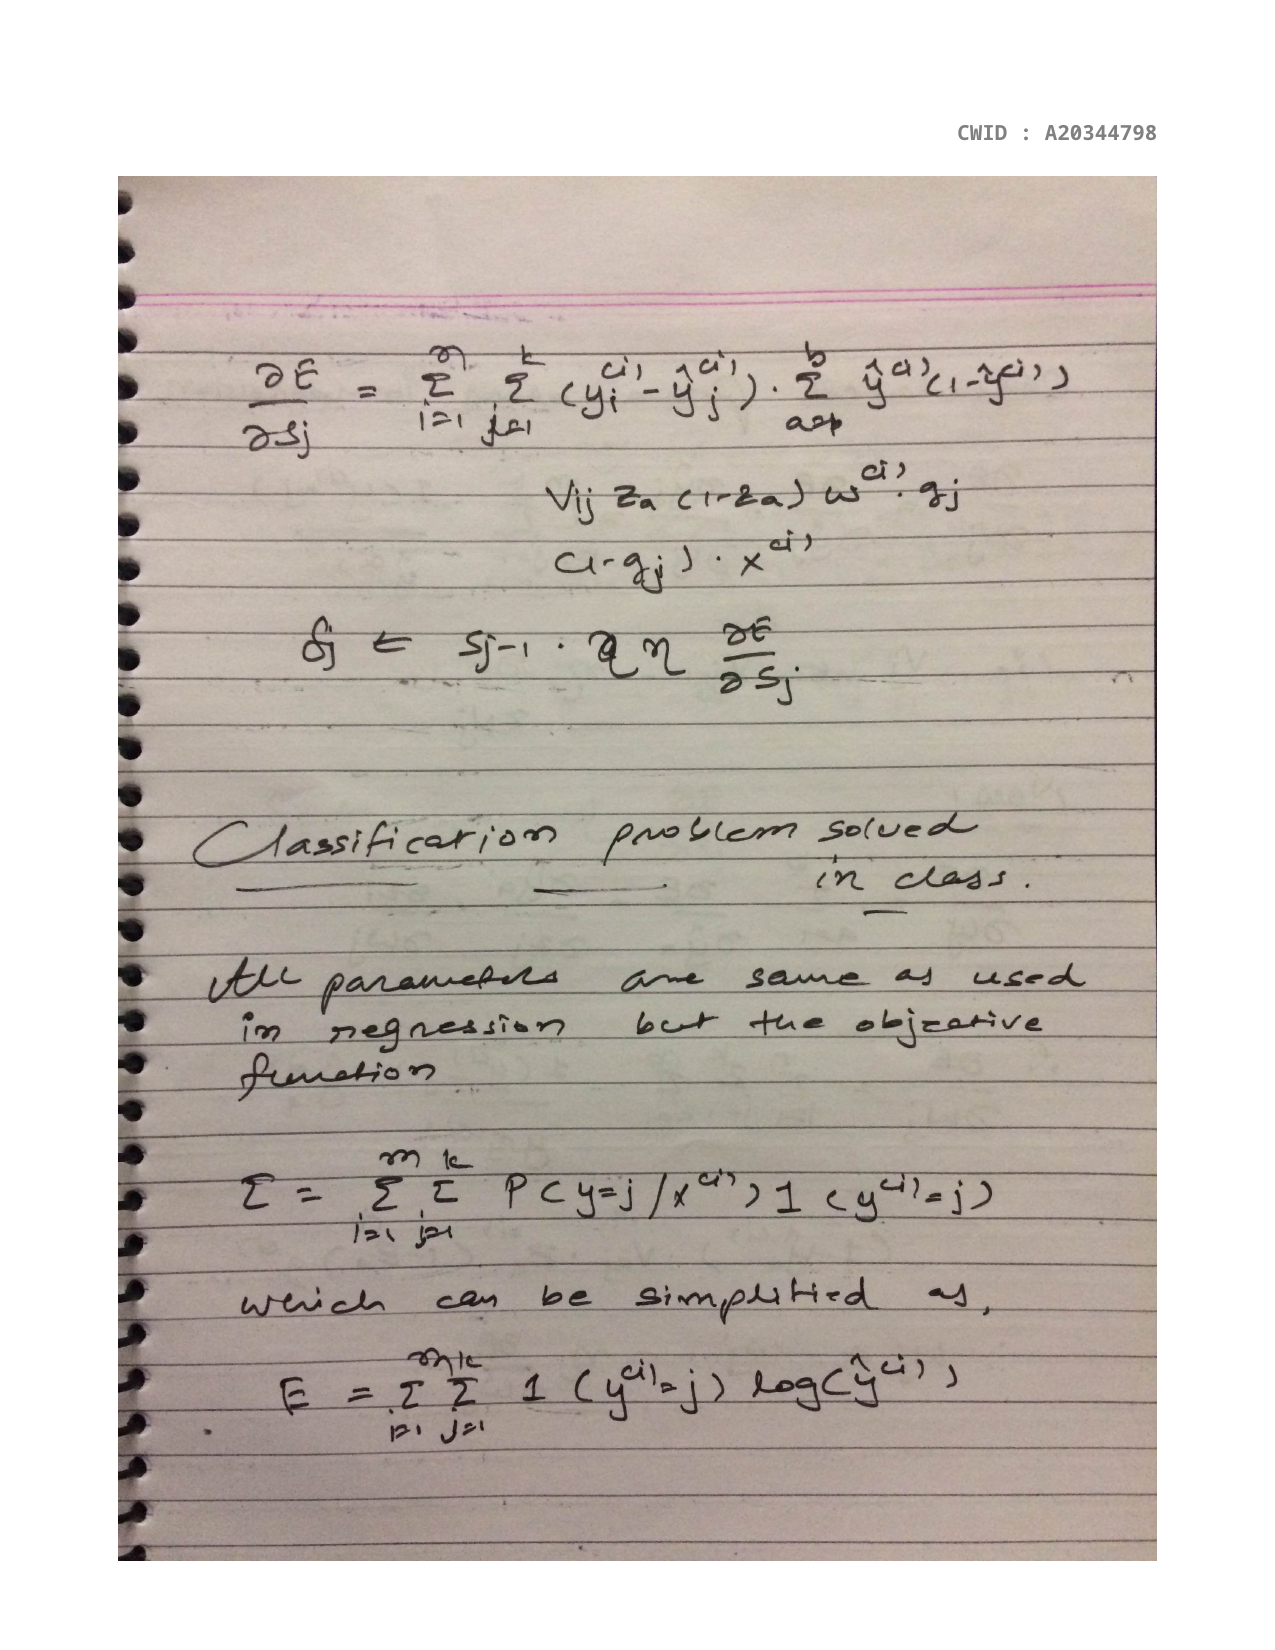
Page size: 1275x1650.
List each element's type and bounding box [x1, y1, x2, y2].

picture [118, 176, 1157, 1561]
